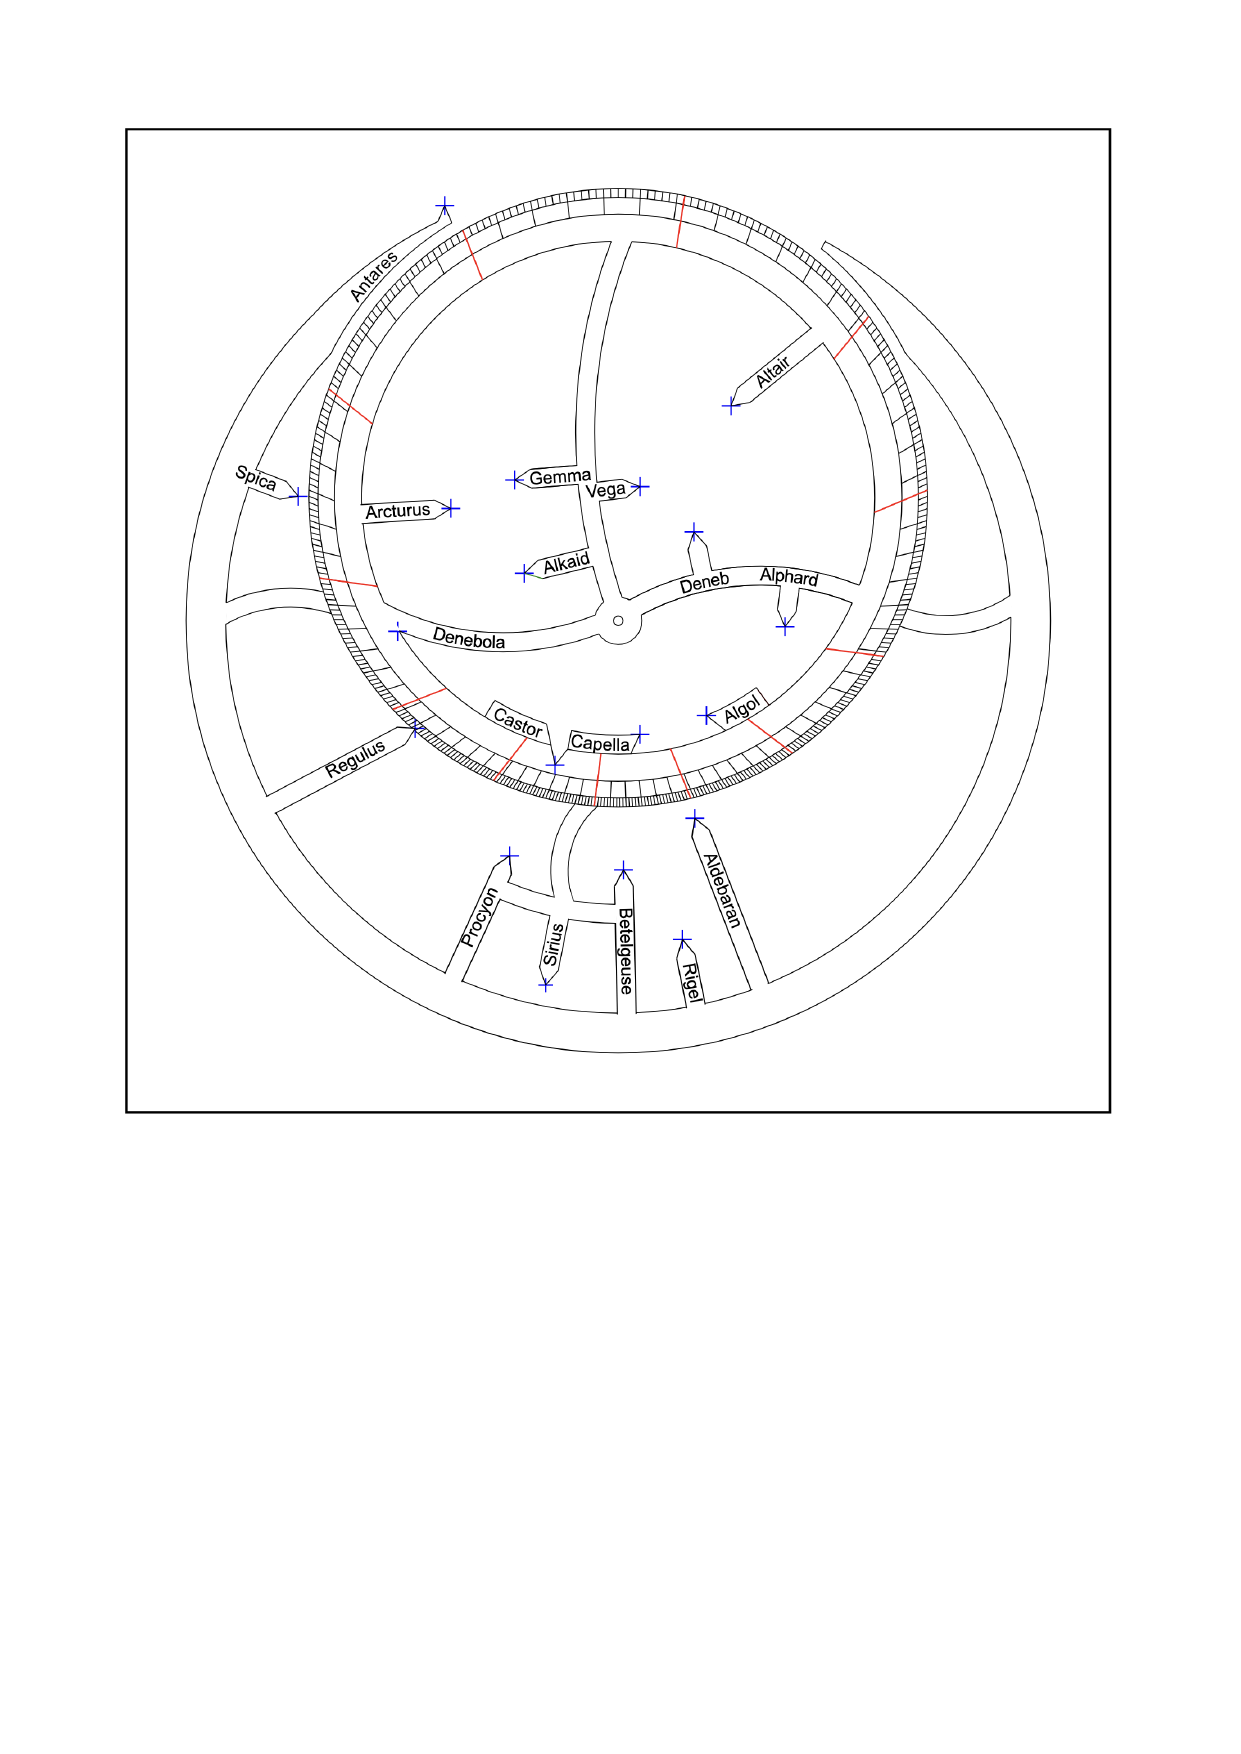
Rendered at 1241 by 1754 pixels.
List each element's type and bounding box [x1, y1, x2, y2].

picture [118, 118, 1123, 1118]
